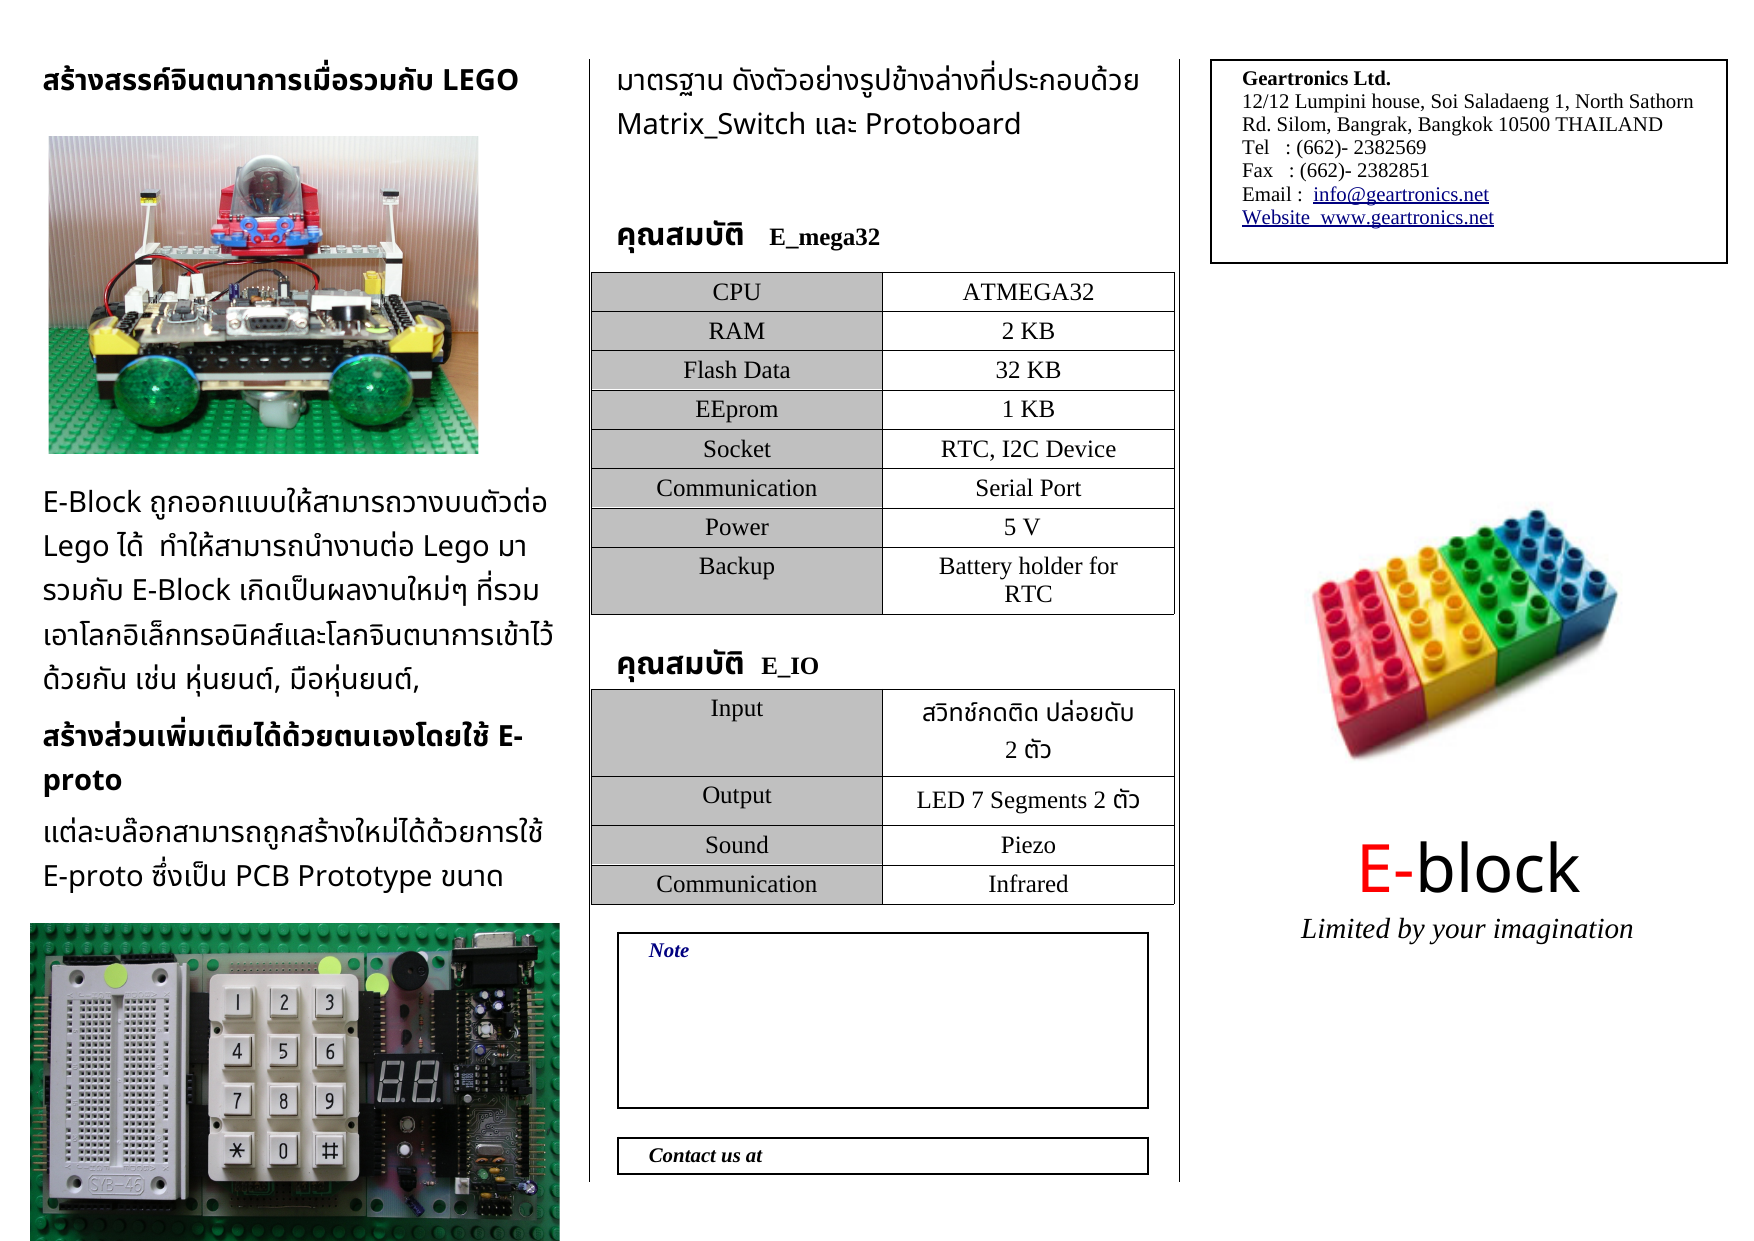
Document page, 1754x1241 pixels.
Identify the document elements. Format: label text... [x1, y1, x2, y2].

picture [30, 923, 560, 1241]
picture [1304, 486, 1633, 794]
table_cell Power [592, 509, 882, 547]
text คุณสมบัติ E_mega32 [616, 212, 1149, 259]
table_cell Battery holder for RTC [883, 548, 1174, 614]
picture [48, 136, 479, 454]
table_header Input [592, 690, 882, 776]
table_header สวิทช์กดติด ปล่อยดับ 2 ตัว [883, 690, 1174, 776]
table_header CPU [592, 273, 882, 311]
table_cell Communication [592, 866, 882, 904]
table_cell Backup [592, 548, 882, 614]
text E-block [1209, 821, 1728, 912]
table_cell EEprom [592, 391, 882, 429]
table_cell Output [592, 777, 882, 825]
text สร้างส่วนเพิ่มเติมได้ด้วยตนเองโดยใช้ E-proto [42, 715, 562, 799]
table_header Geartronics Ltd. 12/12 Lumpini house, Soi Saladaeng 1, North Sathorn Rd. Silom, Bangrak, Bangkok 10500 THAILAND Tel : (662)- 2382569 Fax : (662)- 2382851 Email : info@geartronics.net Website www.geartronics.net [1212, 61, 1726, 262]
text E-Block ถูกออกแบบให้สามารถวางบนตัวต่อ Lego ได้ ทำให้สามารถนำงานต่อ Lego มารวมกับ E-Block เกิดเป็นผลงานใหม่ๆ ที่รวมเอาโลกอิเล็กทรอนิคส์และโลกจินตนาการเข้าไว้ด้วยกัน เช่น หุ่นยนต์, มือหุ่นยนต์, [42, 481, 562, 702]
text มาตรฐาน ดังตัวอย่างรูปข้างล่างที่ประกอบด้วย Matrix_Switch และ Protoboard [616, 59, 1149, 147]
table_cell Communication [592, 469, 882, 507]
table_cell Socket [592, 430, 882, 468]
text Limited by your imagination [1209, 912, 1728, 944]
table_header ATMEGA32 [883, 273, 1174, 311]
table_cell Serial Port [883, 469, 1174, 507]
table_cell RAM [592, 312, 882, 350]
table_cell 1 KB [883, 391, 1174, 429]
table_cell Piezo [883, 826, 1174, 864]
table_cell 2 KB [883, 312, 1174, 350]
table_cell Infrared [883, 866, 1174, 904]
table_cell RTC, I2C Device [883, 430, 1174, 468]
table_header Contact us at [619, 1139, 1147, 1173]
table_cell Flash Data [592, 351, 882, 389]
text คุณสมบัติ E_IO [616, 641, 1149, 689]
table_header Note [619, 934, 1147, 1107]
table_cell 32 KB [883, 351, 1174, 389]
text แต่ละบล๊อกสามารถถูกสร้างใหม่ได้ด้วยการใช้ E-proto ซึ่งเป็น PCB Prototype ขนาด [42, 811, 562, 899]
table_cell 5 V [883, 509, 1174, 547]
table_cell LED 7 Segments 2 ตัว [883, 777, 1174, 825]
table_cell Sound [592, 826, 882, 864]
text สร้างสรรค์จินตนาการเมื่อรวมกับ LEGO [42, 59, 562, 103]
